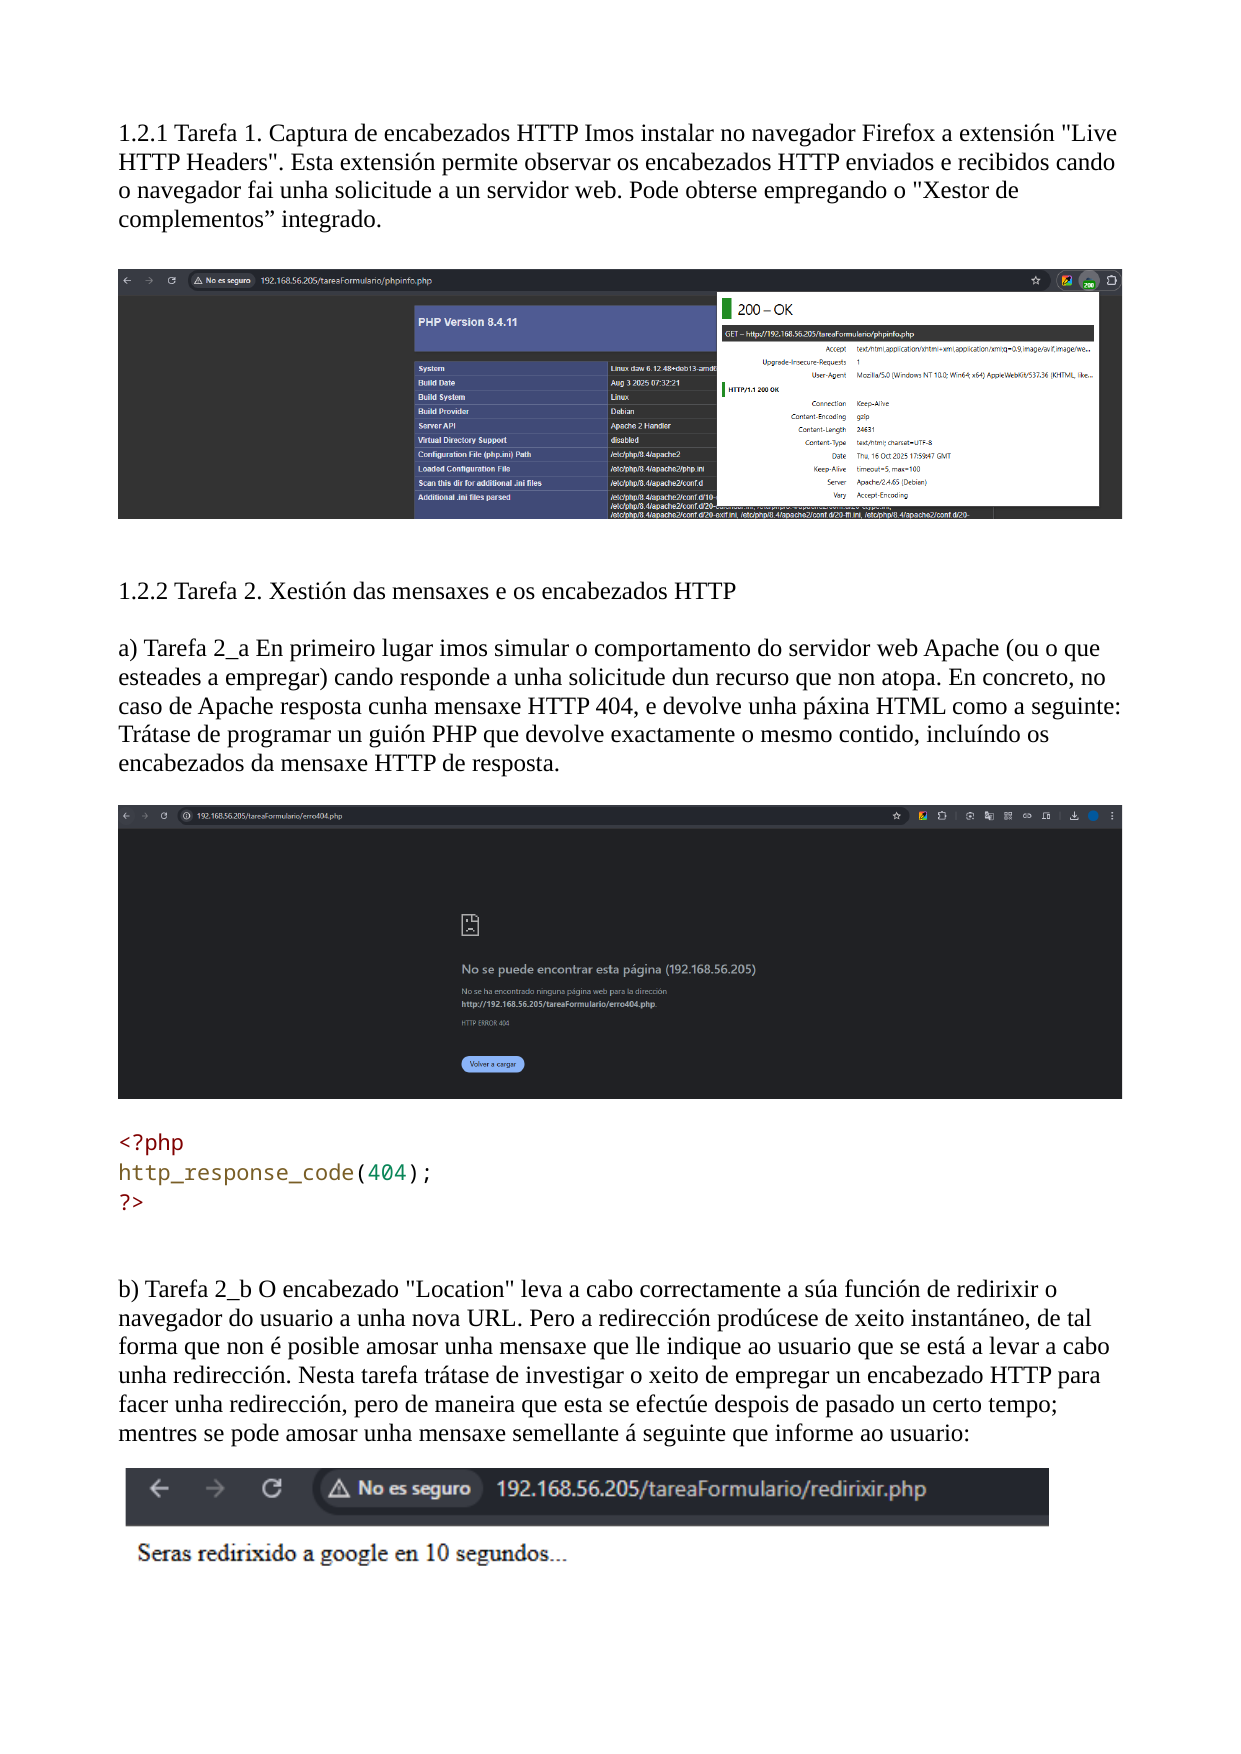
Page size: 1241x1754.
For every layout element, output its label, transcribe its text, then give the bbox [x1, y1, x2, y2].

picture [118, 805, 1123, 1099]
text Trátase de programar un guión PHP que devolve exactamente o mesmo contido, incluíndo os encabezados da mensaxe HTTP de resposta. [118, 719, 1122, 777]
text 1.2.2 Tarefa 2. Xestión das mensaxes e os encabezados HTTP [118, 576, 1122, 604]
text ?> [118, 1187, 1122, 1216]
text b) Tarefa 2_b O encabezado "Location" leva a cabo correctamente a súa función de redirixir o navegador do usuario a unha nova URL. Pero a redirección prodúcese de xeito instantáneo, de tal forma que non é posible amosar unha mensaxe que lle indique ao usuario que se está a levar a cabo unha redirección. Nesta tarefa trátase de investigar o xeito de empregar un encabezado HTTP para facer unha redirección, pero de maneira que esta se efectúe despois de pasado un certo tempo; mentres se pode amosar unha mensaxe semellante á seguinte que informe ao usuario: [118, 1274, 1122, 1446]
text http_response_code(404); [118, 1157, 1122, 1187]
picture [125, 1468, 1049, 1596]
picture [118, 269, 1123, 519]
text 1.2.1 Tarefa 1. Captura de encabezados HTTP Imos instalar no navegador Firefox a extensión "Live HTTP Headers". Esta extensión permite observar os encabezados HTTP enviados e recibidos cando o navegador fai unha solicitude a un servidor web. Pode obterse empregando o "Xestor de complementos” integrado. [118, 118, 1122, 233]
text a) Tarefa 2_a En primeiro lugar imos simular o comportamento do servidor web Apache (ou o que esteades a empregar) cando responde a unha solicitude dun recurso que non atopa. En concreto, no caso de Apache resposta cunha mensaxe HTTP 404, e devolve unha páxina HTML como a seguinte: [118, 633, 1122, 719]
text <?php [118, 1127, 1122, 1157]
